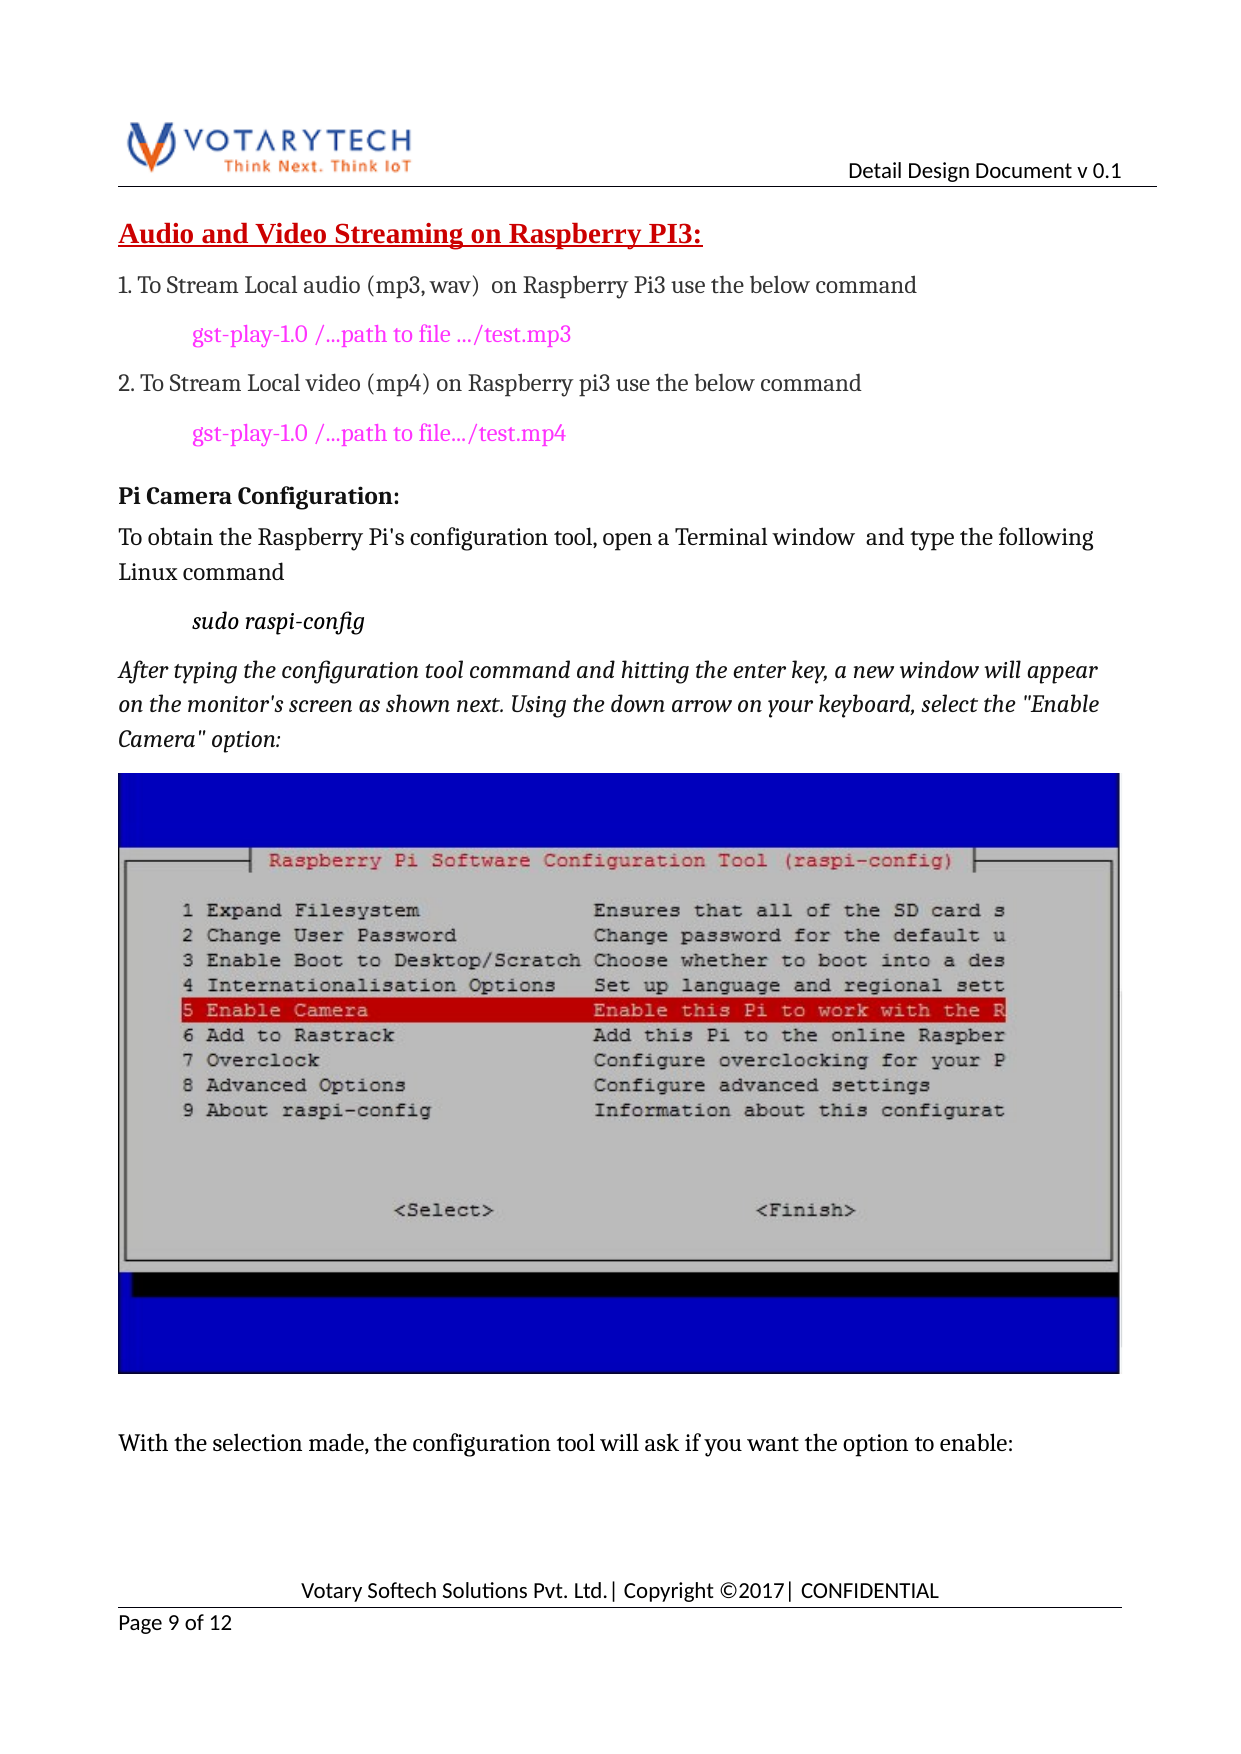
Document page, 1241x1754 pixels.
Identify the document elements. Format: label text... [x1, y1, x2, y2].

picture [118, 773, 1123, 1374]
text To obtain the Raspberry Pi's configuration tool, open a Terminal window and type the following Linux command [118, 523, 1122, 587]
text After typing the configuration tool command and hitting the enter key, a new window will appear on the monitor's screen as shown next. Using the down arrow on your keyboard, select the "Enable Camera" option: [118, 656, 1122, 754]
text 1. To Stream Local audio (mp3, wav) on Raspberry Pi3 use the below command [118, 271, 1122, 300]
text Audio and Video Streaming on Raspberry PI3: [118, 216, 1122, 250]
picture [118, 118, 419, 179]
text sudo raspi-config [118, 607, 1122, 636]
text gst-play-1.0 /...path to file .../test.mp3 [118, 320, 1122, 349]
text With the selection made, the configuration tool will ask if you want the option to enable: [118, 1429, 1122, 1458]
text 2. To Stream Local video (mp4) on Raspberry pi3 use the below command [118, 369, 1122, 398]
text gst-play-1.0 /...path to file.../test.mp4 [118, 418, 1122, 447]
subtitle Pi Camera Configuration: [118, 482, 1122, 511]
